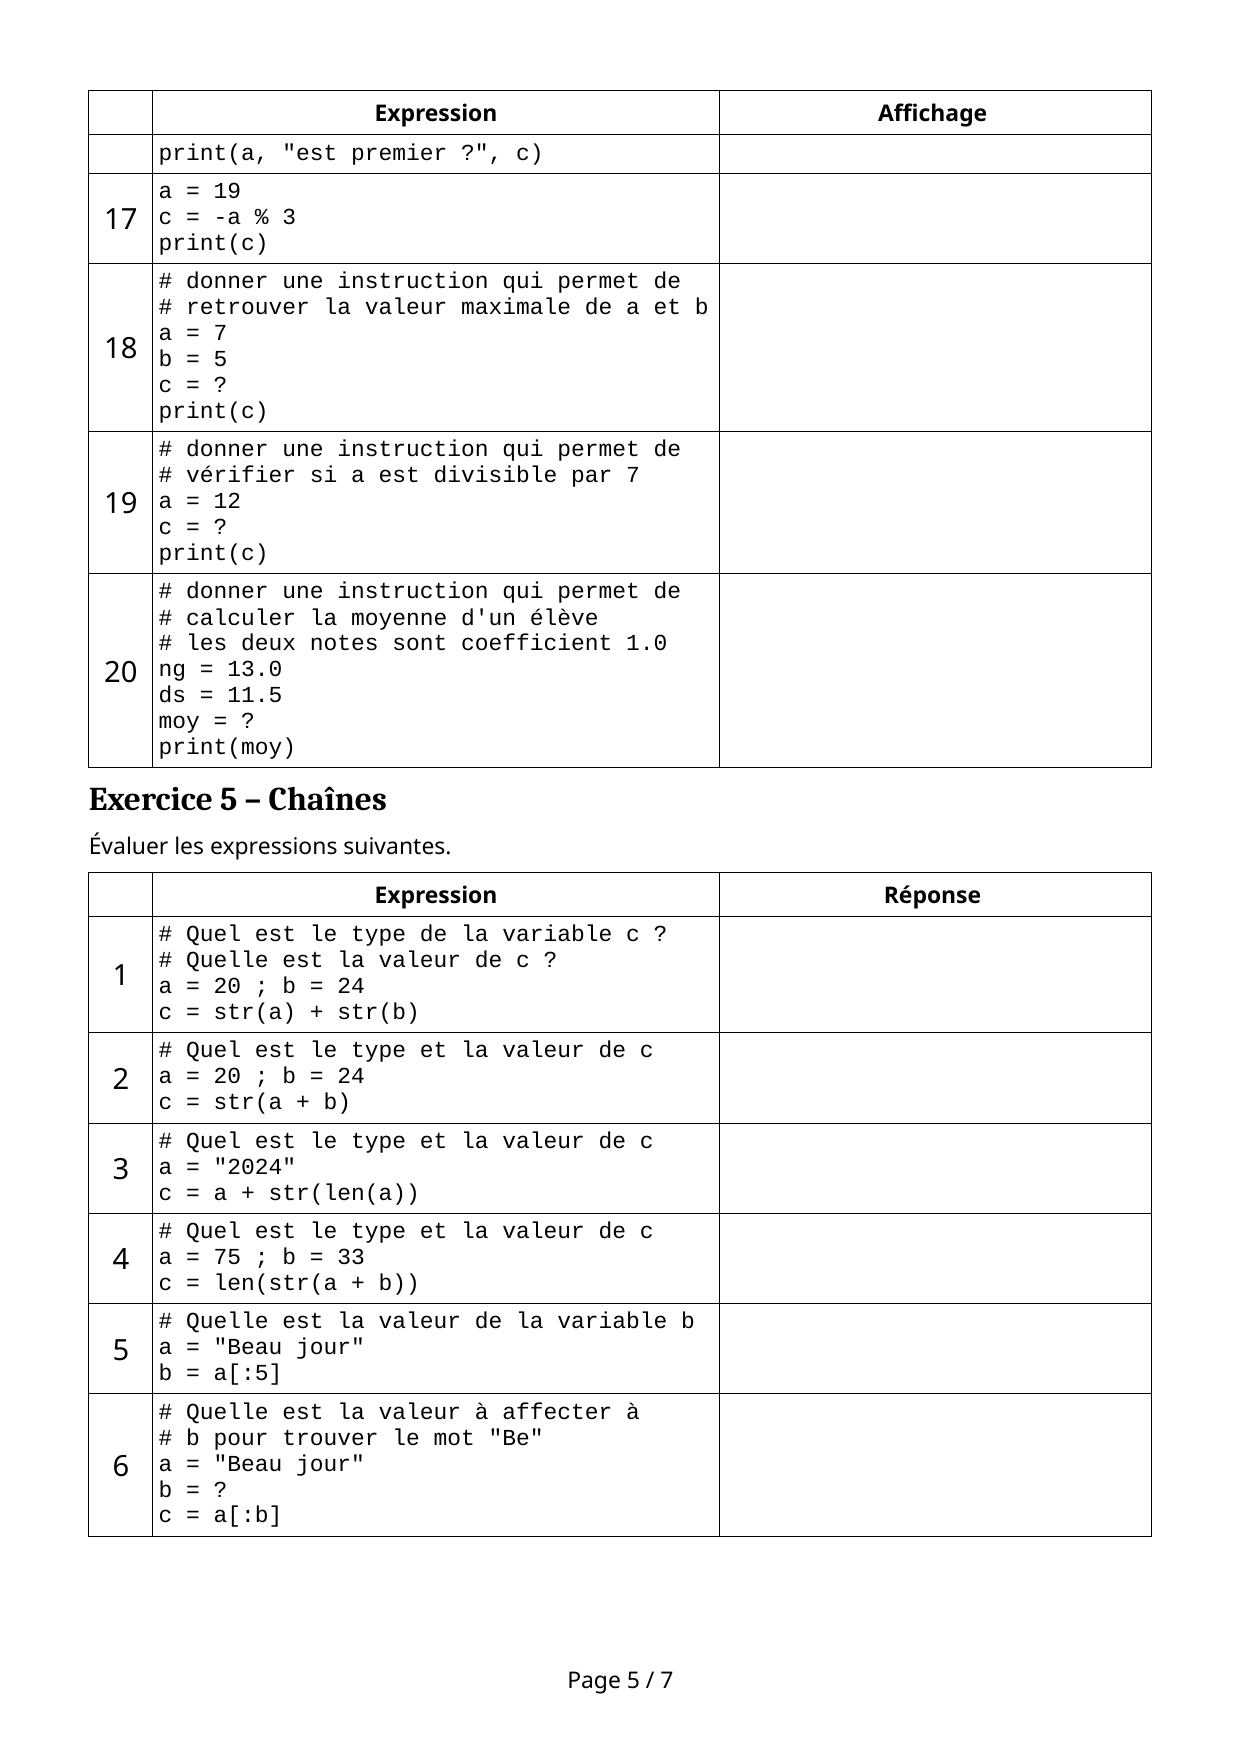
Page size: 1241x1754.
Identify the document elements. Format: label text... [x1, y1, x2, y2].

table_cell [720, 1394, 1151, 1536]
table_cell # Quelle est la valeur de la variable b a = "Beau jour" b = a[:5] [153, 1304, 719, 1393]
table_cell # Quel est le type et la valeur de c a = 75 ; b = 33 c = len(str(a + b)) [153, 1214, 719, 1303]
table_cell print(a, "est premier ?", c) [153, 135, 719, 172]
table_header Réponse [720, 873, 1151, 916]
table_cell 5 [89, 1304, 152, 1393]
table_cell [720, 917, 1151, 1032]
table_cell [720, 1214, 1151, 1303]
table_cell # Quelle est la valeur à affecter à # b pour trouver le mot "Be" a = "Beau jour" b = ? c = a[:b] [153, 1394, 719, 1536]
table_cell 18 [89, 264, 152, 431]
table_header [89, 91, 152, 134]
subtitle Exercice 5 – Chaînes [88, 780, 1152, 818]
table_cell 19 [89, 432, 152, 573]
table_cell 2 [89, 1033, 152, 1122]
table_cell [720, 1304, 1151, 1393]
table_cell 3 [89, 1124, 152, 1213]
table_cell [720, 574, 1151, 767]
table_cell # donner une instruction qui permet de # vérifier si a est divisible par 7 a = 12 c = ? print(c) [153, 432, 719, 573]
table_cell [720, 264, 1151, 431]
table_cell 20 [89, 574, 152, 767]
text Évaluer les expressions suivantes. [88, 830, 1152, 861]
table_cell # Quel est le type et la valeur de c a = "2024" c = a + str(len(a)) [153, 1124, 719, 1213]
table_header [89, 873, 152, 916]
table_cell 1 [89, 917, 152, 1032]
table_cell [720, 1124, 1151, 1213]
table_cell # Quel est le type et la valeur de c a = 20 ; b = 24 c = str(a + b) [153, 1033, 719, 1122]
table_header Expression [153, 873, 719, 916]
table_cell [720, 174, 1151, 263]
table_header Affichage [720, 91, 1151, 134]
table_header Expression [153, 91, 719, 134]
table_cell [720, 135, 1151, 172]
table_cell # donner une instruction qui permet de # retrouver la valeur maximale de a et b a = 7 b = 5 c = ? print(c) [153, 264, 719, 431]
table_cell 6 [89, 1394, 152, 1536]
table_cell [720, 432, 1151, 573]
table_cell 4 [89, 1214, 152, 1303]
table_cell a = 19 c = -a % 3 print(c) [153, 174, 719, 263]
table_cell 17 [89, 174, 152, 263]
table_cell [720, 1033, 1151, 1122]
table_cell # donner une instruction qui permet de # calculer la moyenne d'un élève # les deux notes sont coefficient 1.0 ng = 13.0 ds = 11.5 moy = ? print(moy) [153, 574, 719, 767]
table_cell [89, 135, 152, 172]
table_cell # Quel est le type de la variable c ? # Quelle est la valeur de c ? a = 20 ; b = 24 c = str(a) + str(b) [153, 917, 719, 1032]
